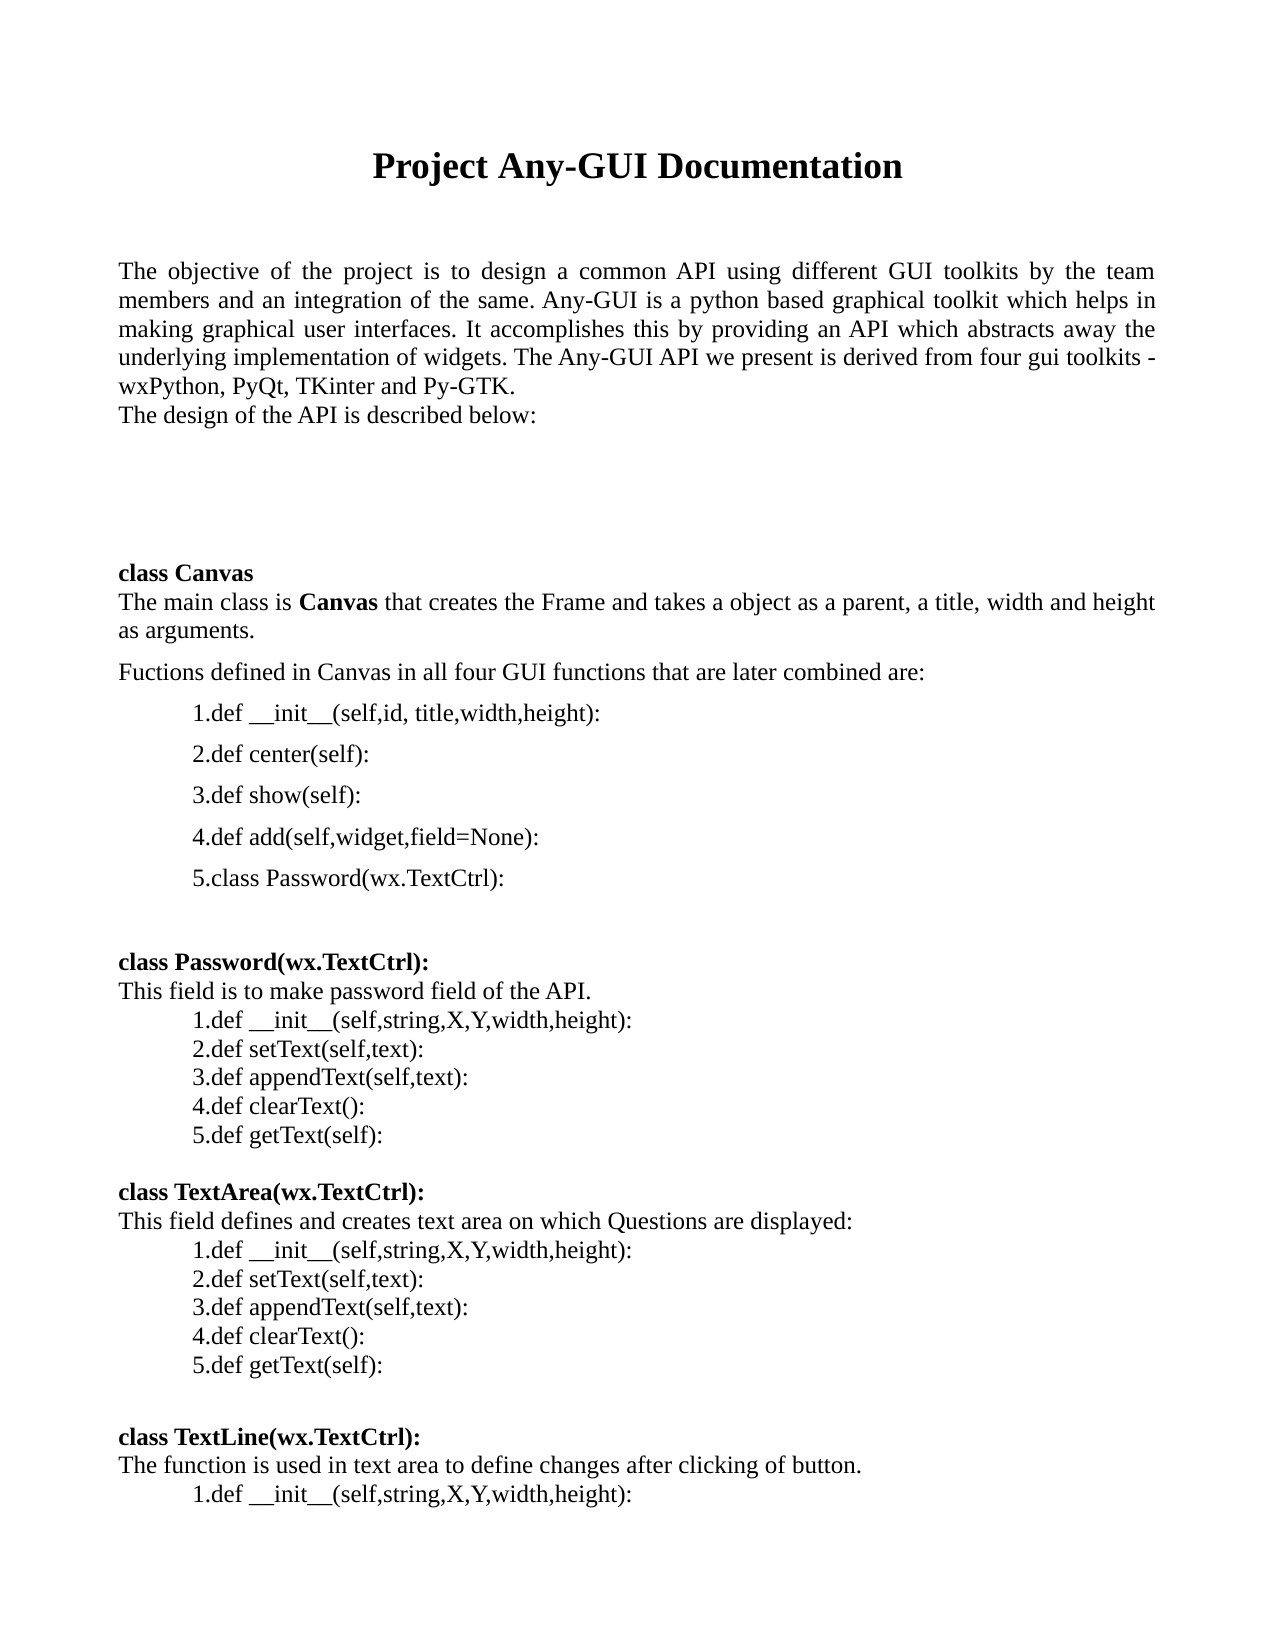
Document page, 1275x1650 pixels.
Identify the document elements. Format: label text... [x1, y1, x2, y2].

text 3.def appendText(self,text): [118, 1062, 1157, 1091]
text 1.def __init__(self,string,X,Y,width,height): [118, 1235, 1157, 1264]
text 1.def __init__(self,string,X,Y,width,height): [118, 1479, 1157, 1508]
subtitle Project Any-GUI Documentation [118, 143, 1157, 186]
text 2.def setText(self,text): [118, 1034, 1157, 1062]
text 4.def add(self,widget,field=None): [118, 822, 1157, 851]
text The objective of the project is to design a common API using different GUI toolkits by the team members and an integration of the same. Any-GUI is a python based graphical toolkit which helps in making graphical user interfaces. It accomplishes this by providing an API which abstracts away the underlying implementation of widgets. The Any-GUI API we present is derived from four gui toolkits - wxPython, PyQt, TKinter and Py-GTK. [118, 256, 1157, 400]
text class TextLine(wx.TextCtrl): [118, 1422, 1157, 1451]
text The main class is Canvas that creates the Frame and takes a object as a parent, a title, width and height as arguments. [118, 587, 1157, 644]
text 4.def clearText(): [118, 1321, 1157, 1350]
text 2.def setText(self,text): [118, 1264, 1157, 1292]
text 1.def __init__(self,string,X,Y,width,height): [118, 1005, 1157, 1034]
text This field is to make password field of the API. [118, 976, 1157, 1005]
text This field defines and creates text area on which Questions are displayed: [118, 1206, 1157, 1235]
text 5.class Password(wx.TextCtrl): [118, 863, 1157, 892]
text 5.def getText(self): [118, 1120, 1157, 1149]
text 5.def getText(self): [118, 1350, 1157, 1379]
text class Canvas [118, 558, 1157, 587]
text Fuctions defined in Canvas in all four GUI functions that are later combined are: [118, 657, 1157, 686]
text 4.def clearText(): [118, 1091, 1157, 1120]
text 3.def show(self): [118, 781, 1157, 809]
text The function is used in text area to define changes after clicking of button. [118, 1451, 1157, 1479]
text 3.def appendText(self,text): [118, 1292, 1157, 1321]
text class Password(wx.TextCtrl): [118, 947, 1157, 976]
text class TextArea(wx.TextCtrl): [118, 1177, 1157, 1206]
text 1.def __init__(self,id, title,width,height): [118, 698, 1157, 727]
text 2.def center(self): [118, 739, 1157, 768]
text The design of the API is described below: [118, 400, 1157, 429]
